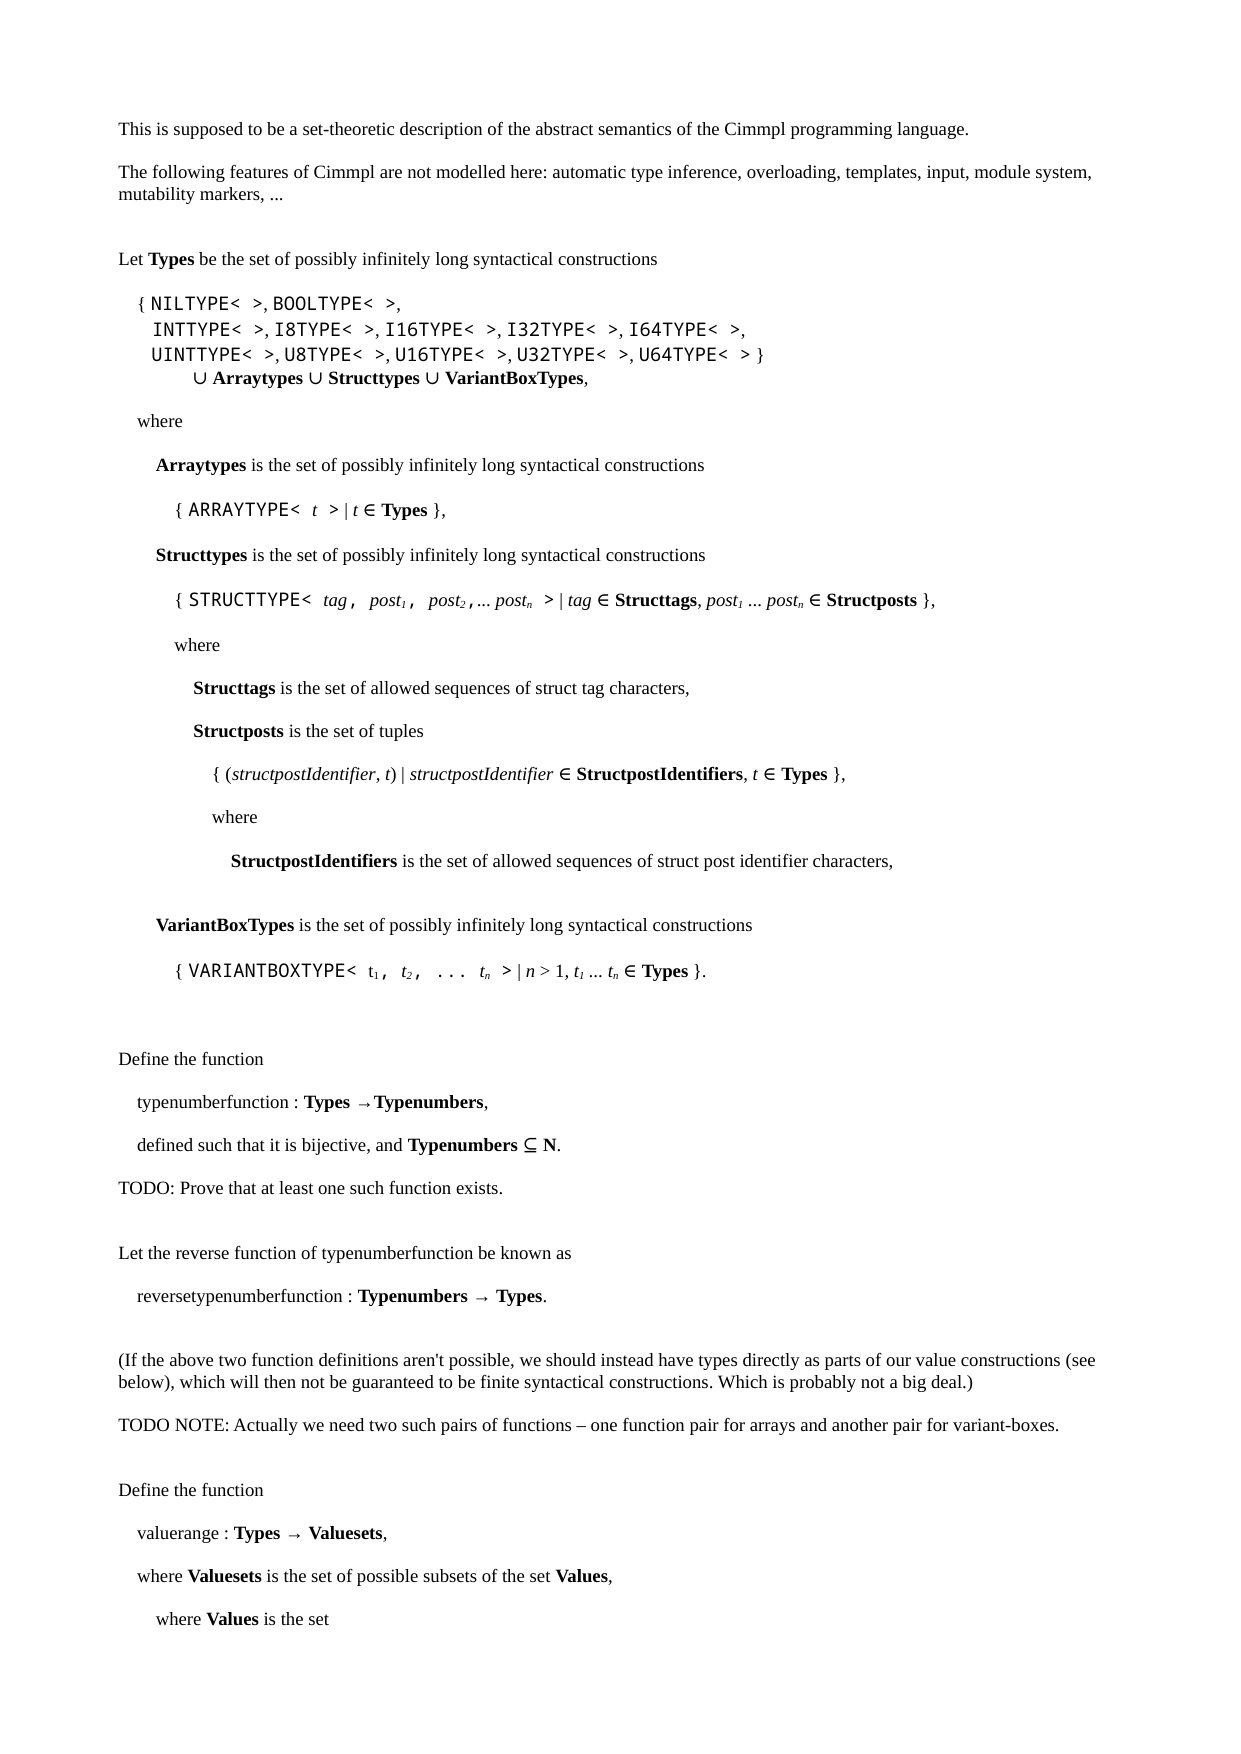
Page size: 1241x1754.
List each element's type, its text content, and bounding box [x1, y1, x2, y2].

text This is supposed to be a set-theoretic description of the abstract semantics of the Cimmpl programming language. [118, 118, 1122, 140]
text valuerange : Types → Valuesets, [118, 1522, 1122, 1543]
text Define the function [118, 1479, 1122, 1500]
text { (structpostIdentifier, t) | structpostIdentifier ∈ StructpostIdentifiers, t ∈ Types }, [118, 763, 1122, 785]
text where [118, 634, 1122, 655]
text The following features of Cimmpl are not modelled here: automatic type inference, overloading, templates, input, module system, mutability markers, ... [118, 161, 1122, 204]
text reversetypenumberfunction : Typenumbers → Types. [118, 1285, 1122, 1306]
text defined such that it is bijective, and Typenumbers ⊆ N. [118, 1134, 1122, 1155]
text where [118, 806, 1122, 828]
text { STRUCTTYPE< tag, post1, post2,... postn > | tag ∈ Structtags, post1 ... postn ∈ Structposts }, [118, 587, 1122, 612]
text { ARRAYTYPE< t > | t ∈ Types }, [118, 497, 1122, 522]
text Let Types be the set of possibly infinitely long syntactical constructions [118, 247, 1122, 269]
text TODO: Prove that at least one such function exists. [118, 1177, 1122, 1198]
text Define the function [118, 1047, 1122, 1069]
text where [118, 410, 1122, 432]
text Structtags is the set of allowed sequences of struct tag characters, [118, 677, 1122, 698]
text where Values is the set [118, 1608, 1122, 1630]
text { NILTYPE< >, BOOLTYPE< >, [118, 291, 1122, 316]
text UINTTYPE< >, U8TYPE< >, U16TYPE< >, U32TYPE< >, U64TYPE< > } [118, 342, 1122, 367]
text Structposts is the set of tuples [118, 720, 1122, 742]
text INTTYPE< >, I8TYPE< >, I16TYPE< >, I32TYPE< >, I64TYPE< >, [118, 316, 1122, 342]
text Arraytypes is the set of possibly infinitely long syntactical constructions [118, 453, 1122, 475]
text ∪ Arraytypes ∪ Structtypes ∪ VariantBoxTypes, [118, 367, 1122, 389]
text typenumberfunction : Types →Typenumbers, [118, 1091, 1122, 1112]
text Let the reverse function of typenumberfunction be known as [118, 1242, 1122, 1263]
text { VARIANTBOXTYPE< t1, t2, ... tn > | n > 1, t1 ... tn ∈ Types }. [118, 957, 1122, 983]
text (If the above two function definitions aren't possible, we should instead have types directly as parts of our value constructions (see below), which will then not be guaranteed to be finite syntactical constructions. Which is probably not a big deal.) [118, 1349, 1122, 1392]
text TODO NOTE: Actually we need two such pairs of functions – one function pair for arrays and another pair for variant-boxes. [118, 1414, 1122, 1436]
text VariantBoxTypes is the set of possibly infinitely long syntactical constructions [118, 914, 1122, 936]
text where Valuesets is the set of possible subsets of the set Values, [118, 1565, 1122, 1587]
text Structtypes is the set of possibly infinitely long syntactical constructions [118, 544, 1122, 565]
text StructpostIdentifiers is the set of allowed sequences of struct post identifier characters, [118, 849, 1122, 871]
